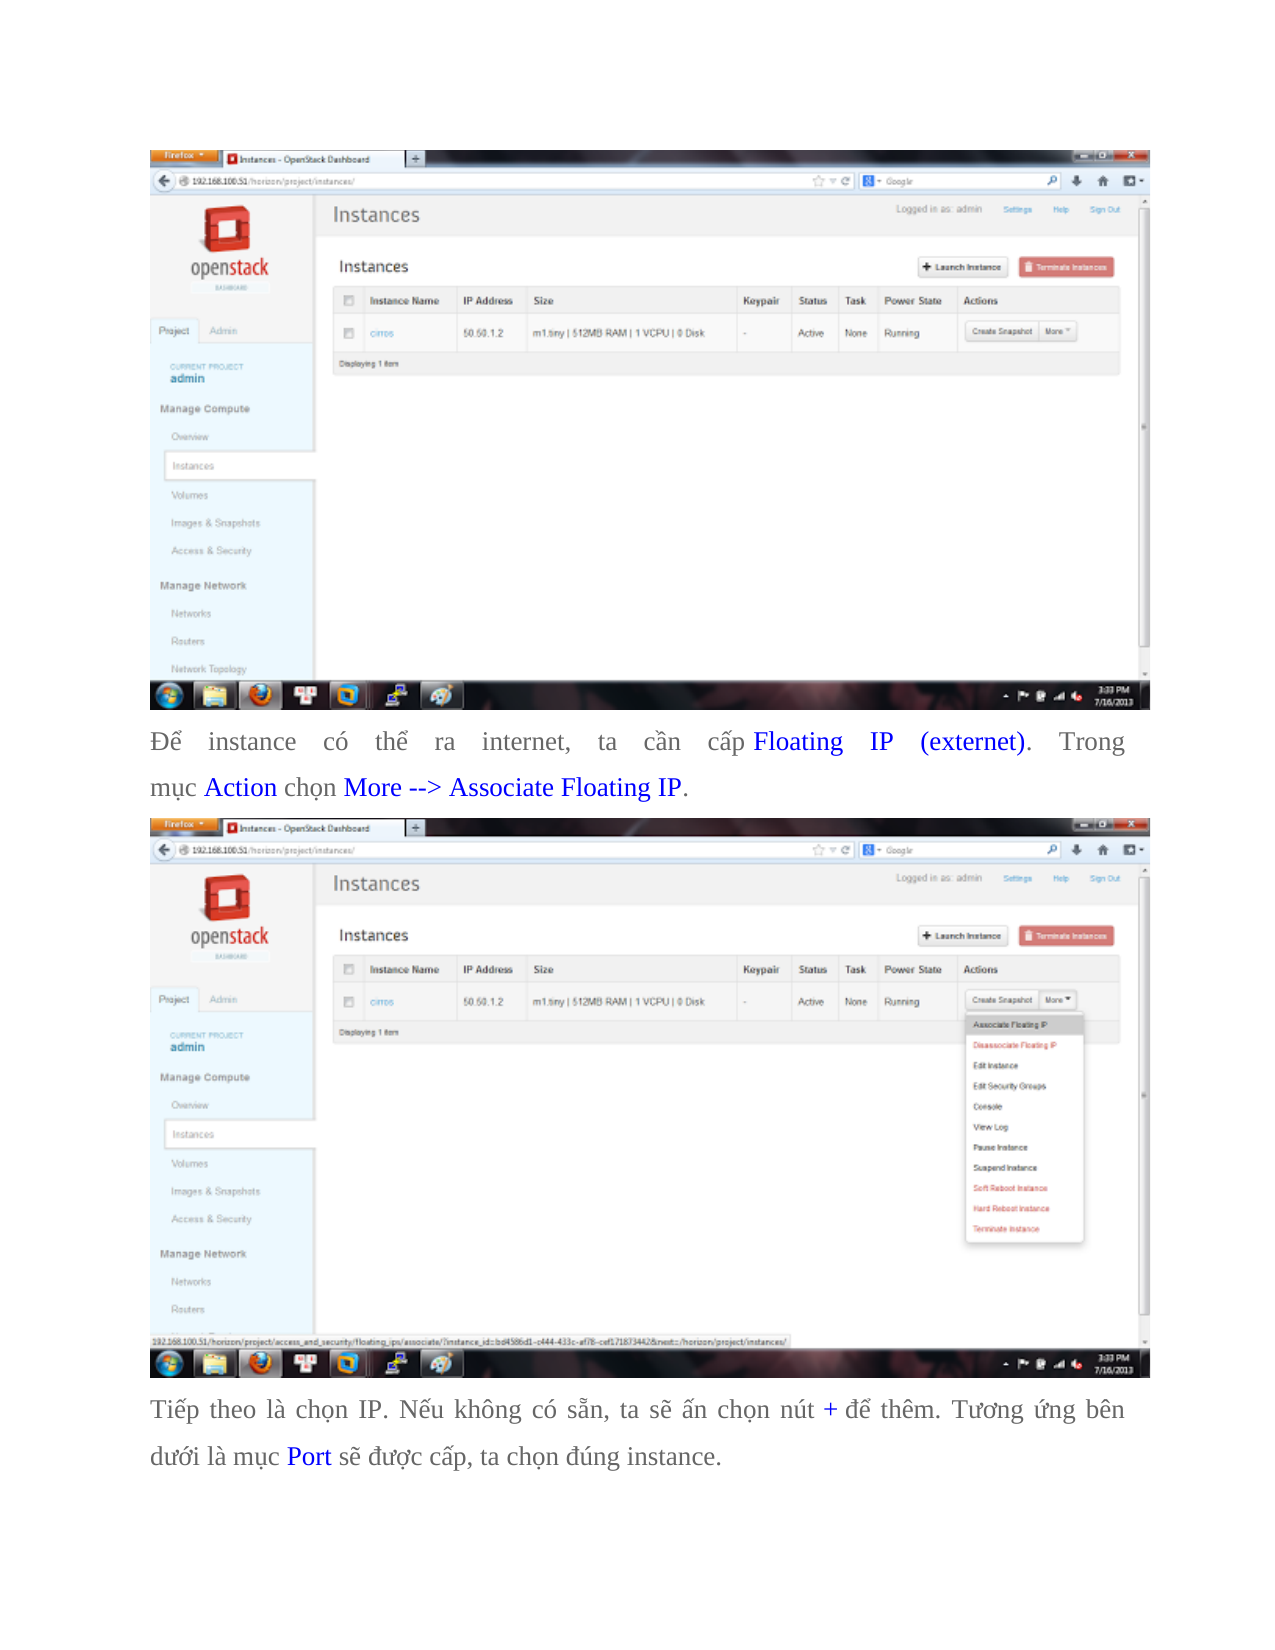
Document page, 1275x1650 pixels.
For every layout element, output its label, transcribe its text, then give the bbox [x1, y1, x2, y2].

text Tiếp theo là chọn IP. Nếu không có sẵn, ta sẽ ấn chọn nút + để thêm. Tương ứng bên dưới là mục Port sẽ được cấp, ta chọn đúng instance. [150, 1378, 1125, 1471]
text Để instance có thể ra internet, ta cần cấp Floating IP (externet). Trong mục Action chọn More --> Associate Floating IP. [150, 710, 1125, 803]
